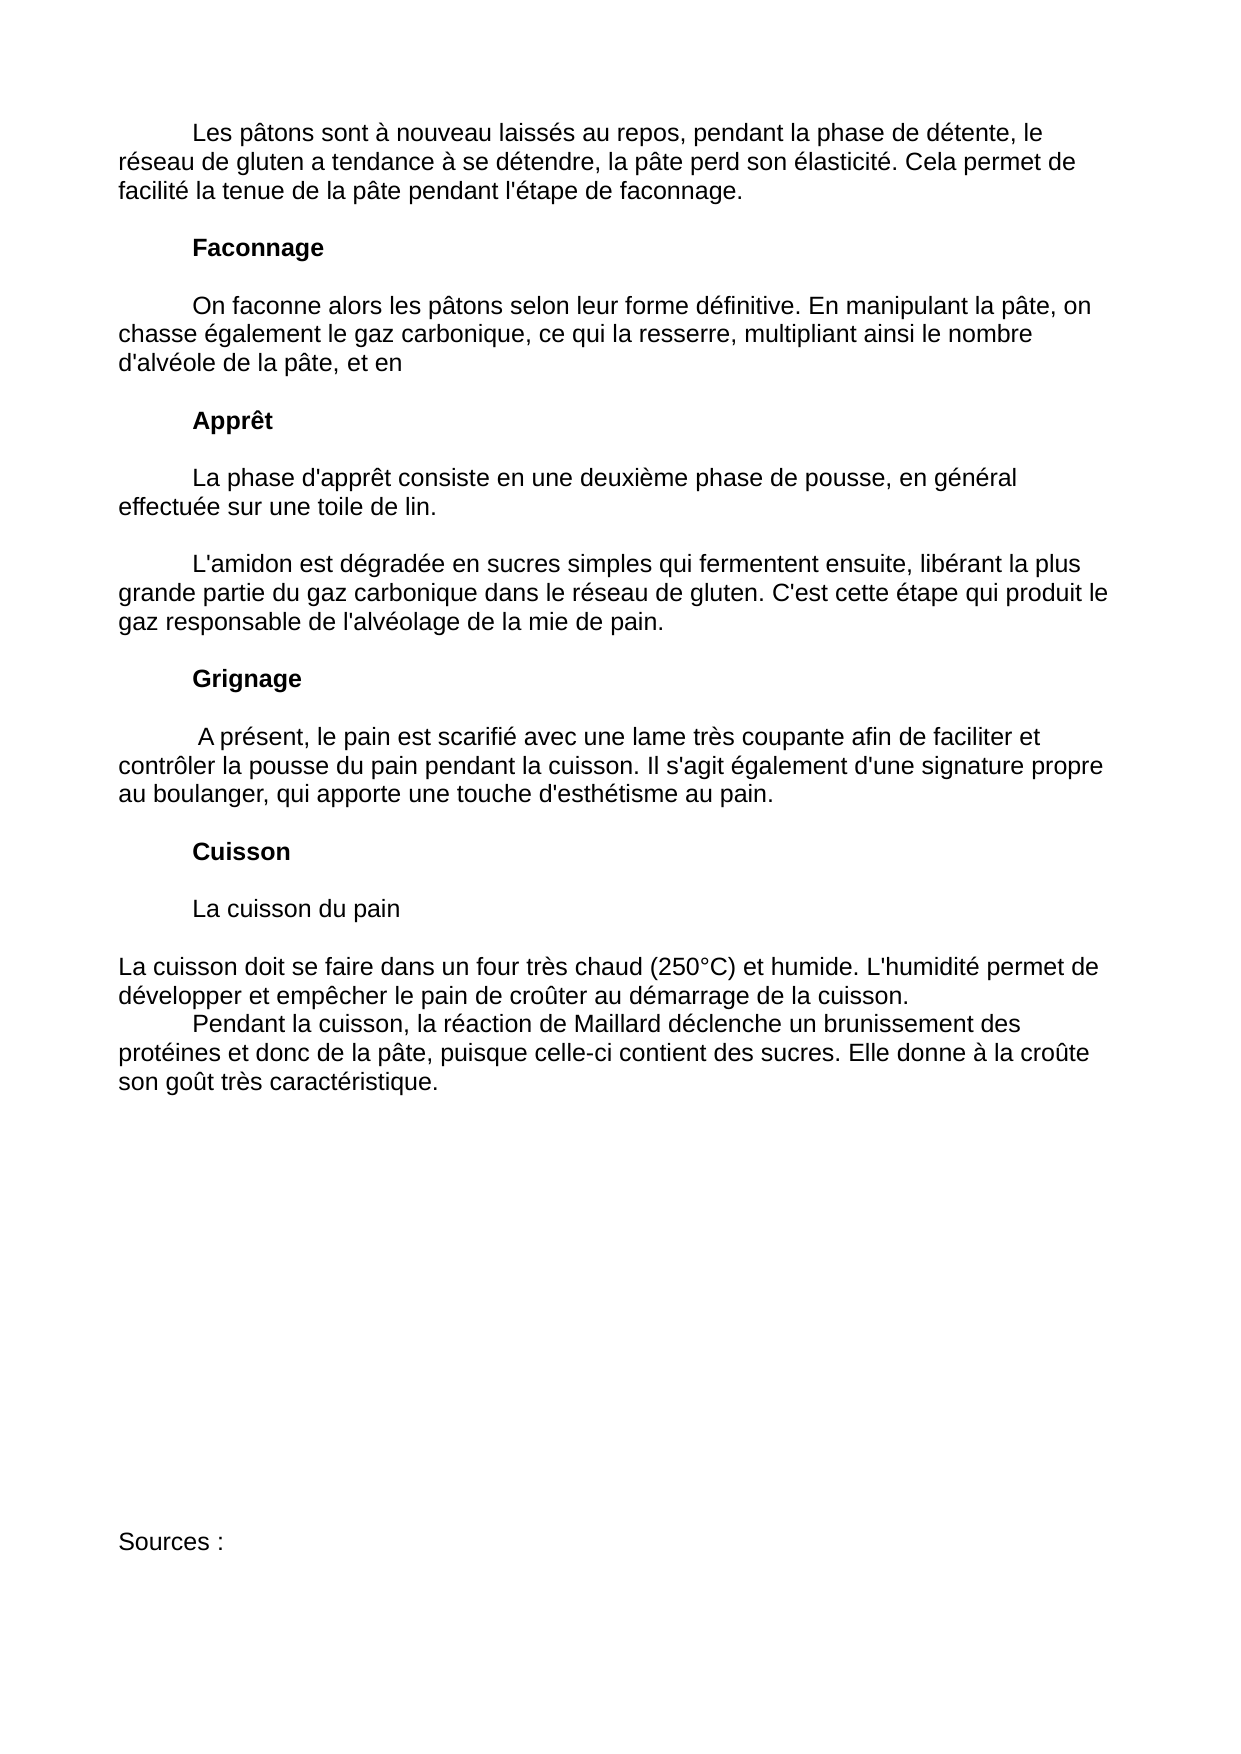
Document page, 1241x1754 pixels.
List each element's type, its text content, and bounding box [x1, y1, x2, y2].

text L'amidon est dégradée en sucres simples qui fermentent ensuite, libérant la plus grande partie du gaz carbonique dans le réseau de gluten. C'est cette étape qui produit le gaz responsable de l'alvéolage de la mie de pain. [118, 549, 1122, 636]
text La cuisson doit se faire dans un four très chaud (250°C) et humide. L'humidité permet de développer et empêcher le pain de croûter au démarrage de la cuisson. [118, 952, 1122, 1009]
text Faconnage [118, 233, 1122, 262]
text La phase d'apprêt consiste en une deuxième phase de pousse, en général effectuée sur une toile de lin. [118, 463, 1122, 521]
text Apprêt [118, 406, 1122, 434]
text Les pâtons sont à nouveau laissés au repos, pendant la phase de détente, le réseau de gluten a tendance à se détendre, la pâte perd son élasticité. Cela permet de facilité la tenue de la pâte pendant l'étape de faconnage. [118, 118, 1122, 204]
text Grignage [118, 664, 1122, 693]
text La cuisson du pain [118, 894, 1122, 923]
text On faconne alors les pâtons selon leur forme définitive. En manipulant la pâte, on chasse également le gaz carbonique, ce qui la resserre, multipliant ainsi le nombre d'alvéole de la pâte, et en [118, 291, 1122, 377]
text A présent, le pain est scarifié avec une lame très coupante afin de faciliter et contrôler la pousse du pain pendant la cuisson. Il s'agit également d'une signature propre au boulanger, qui apporte une touche d'esthétisme au pain. [118, 722, 1122, 808]
text Pendant la cuisson, la réaction de Maillard déclenche un brunissement des protéines et donc de la pâte, puisque celle-ci contient des sucres. Elle donne à la croûte son goût très caractéristique. [118, 1009, 1122, 1096]
text Sources : [118, 1527, 1122, 1556]
text Cuisson [118, 837, 1122, 866]
